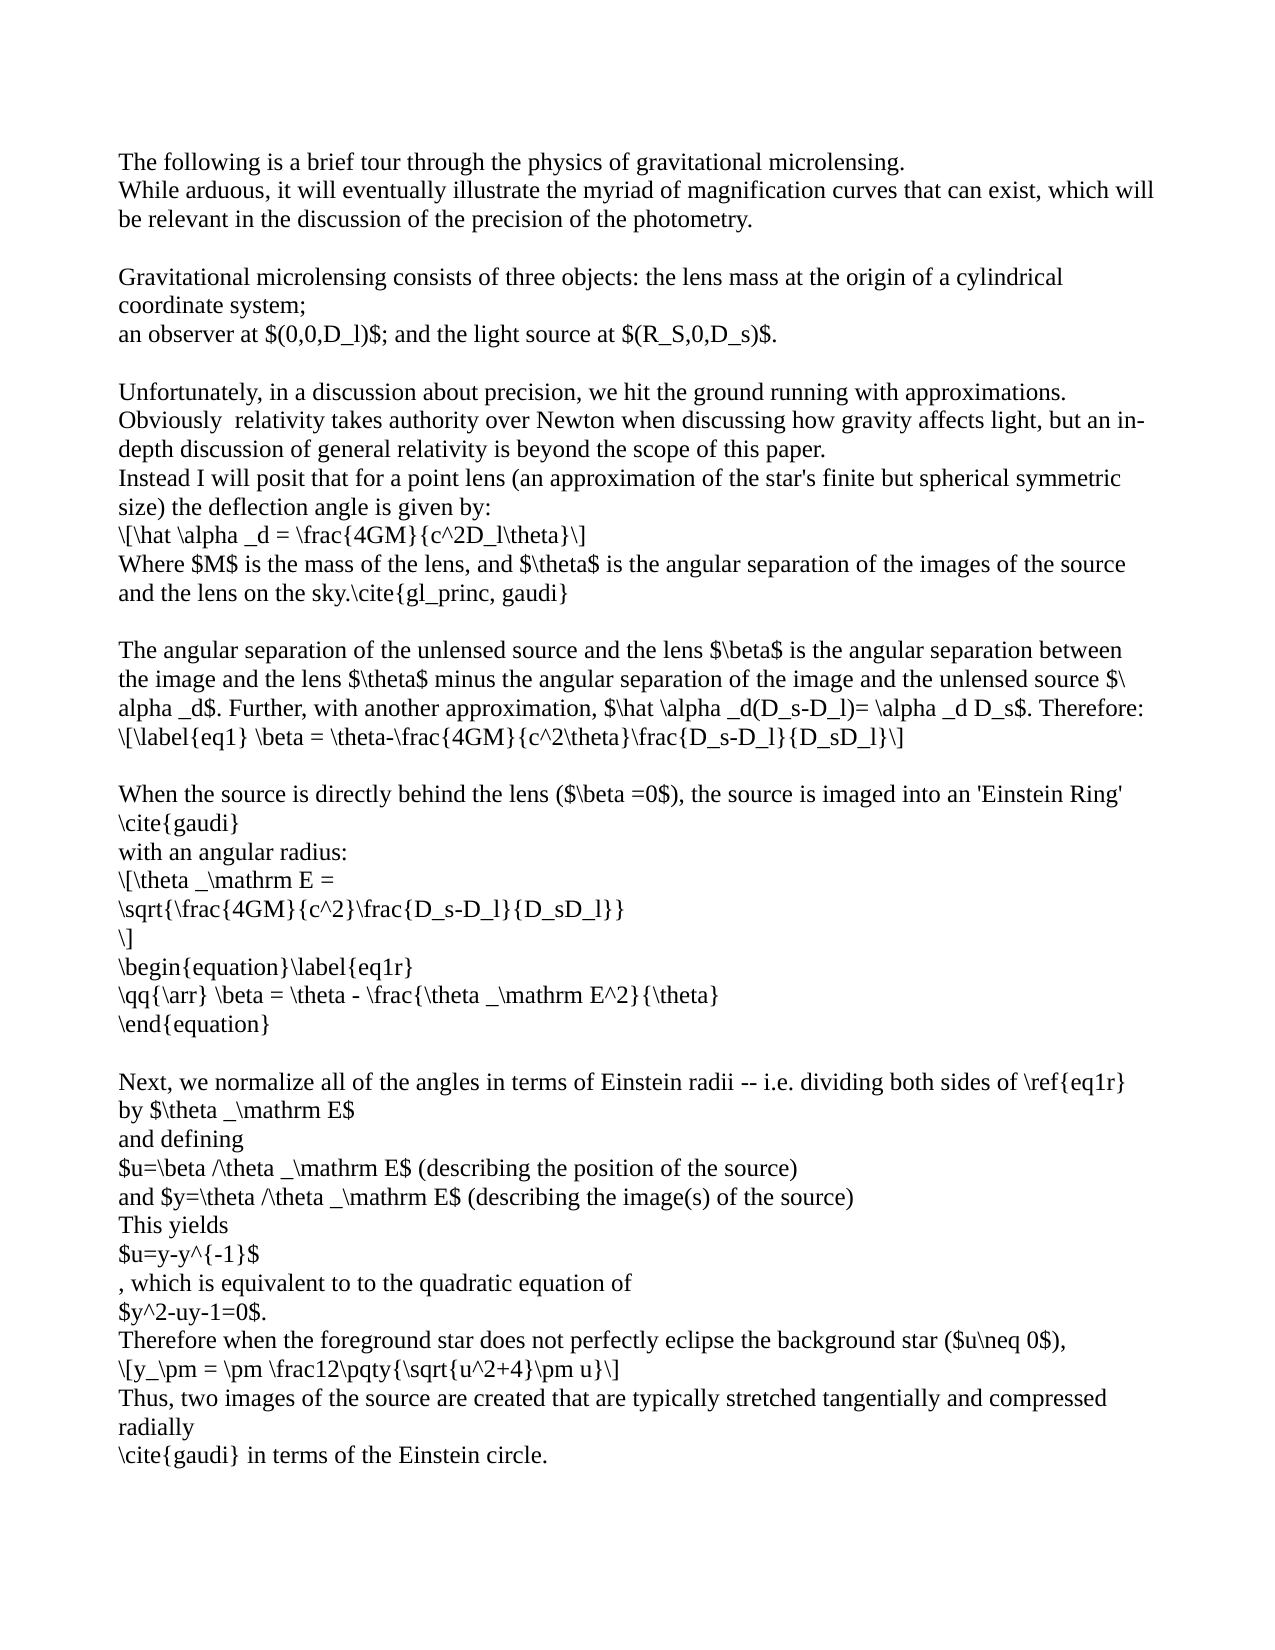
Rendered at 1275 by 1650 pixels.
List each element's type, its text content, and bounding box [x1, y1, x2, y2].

text an observer at $(0,0,D_l)$; and the light source at $(R_S,0,D_s)$. [118, 319, 1157, 348]
text \[\hat \alpha _d = \frac{4GM}{c^2D_l\theta}\] [118, 521, 1157, 549]
text \qq{\arr} \beta = \theta - \frac{\theta _\mathrm E^2}{\theta} [118, 981, 1157, 1009]
text Instead I will posit that for a point lens (an approximation of the star's finite but spherical symmetric size) the deflection angle is given by: [118, 463, 1157, 521]
text \sqrt{\frac{4GM}{c^2}\frac{D_s-D_l}{D_sD_l}} [118, 894, 1157, 923]
text \[y_\pm = \pm \frac12\pqty{\sqrt{u^2+4}\pm u}\] [118, 1354, 1157, 1383]
text The following is a brief tour through the physics of gravitational microlensing. [118, 147, 1157, 176]
text This yields [118, 1211, 1157, 1239]
text , which is equivalent to to the quadratic equation of [118, 1268, 1157, 1297]
text \end{equation} [118, 1009, 1157, 1038]
text Where $M$ is the mass of the lens, and $\theta$ is the angular separation of the images of the source and the lens on the sky.\cite{gl_princ, gaudi} [118, 549, 1157, 607]
text \] [118, 923, 1157, 952]
text \cite{gaudi} [118, 808, 1157, 837]
text $u=\beta /\theta _\mathrm E$ (describing the position of the source) [118, 1153, 1157, 1182]
text $y^2-uy-1=0$. [118, 1297, 1157, 1326]
text The angular separation of the unlensed source and the lens $\beta$ is the angular separation between the image and the lens $\theta$ minus the angular separation of the image and the unlensed source $\alpha _d$. Further, with another approximation, $\hat \alpha _d(D_s-D_l)= \alpha _d D_s$. Therefore: [118, 636, 1157, 722]
text Next, we normalize all of the angles in terms of Einstein radii -- i.e. dividing both sides of \ref{eq1r} by $\theta _\mathrm E$ [118, 1067, 1157, 1124]
text Therefore when the foreground star does not perfectly eclipse the background star ($u\neq 0$), [118, 1326, 1157, 1354]
text Unfortunately, in a discussion about precision, we hit the ground running with approximations. [118, 377, 1157, 406]
text \[\label{eq1} \beta = \theta-\frac{4GM}{c^2\theta}\frac{D_s-D_l}{D_sD_l}\] [118, 722, 1157, 751]
text Obviously relativity takes authority over Newton when discussing how gravity affects light, but an in-depth discussion of general relativity is beyond the scope of this paper. [118, 406, 1157, 463]
text Thus, two images of the source are created that are typically stretched tangentially and compressed radially [118, 1383, 1157, 1441]
text $u=y-y^{-1}$ [118, 1239, 1157, 1268]
text and $y=\theta /\theta _\mathrm E$ (describing the image(s) of the source) [118, 1182, 1157, 1211]
text When the source is directly behind the lens ($\beta =0$), the source is imaged into an 'Einstein Ring' [118, 779, 1157, 808]
text Gravitational microlensing consists of three objects: the lens mass at the origin of a cylindrical coordinate system; [118, 262, 1157, 319]
text While arduous, it will eventually illustrate the myriad of magnification curves that can exist, which will be relevant in the discussion of the precision of the photometry. [118, 176, 1157, 233]
text \cite{gaudi} in terms of the Einstein circle. [118, 1441, 1157, 1469]
text \begin{equation}\label{eq1r} [118, 952, 1157, 981]
text \[\theta _\mathrm E = [118, 866, 1157, 894]
text and defining [118, 1124, 1157, 1153]
text with an angular radius: [118, 837, 1157, 866]
